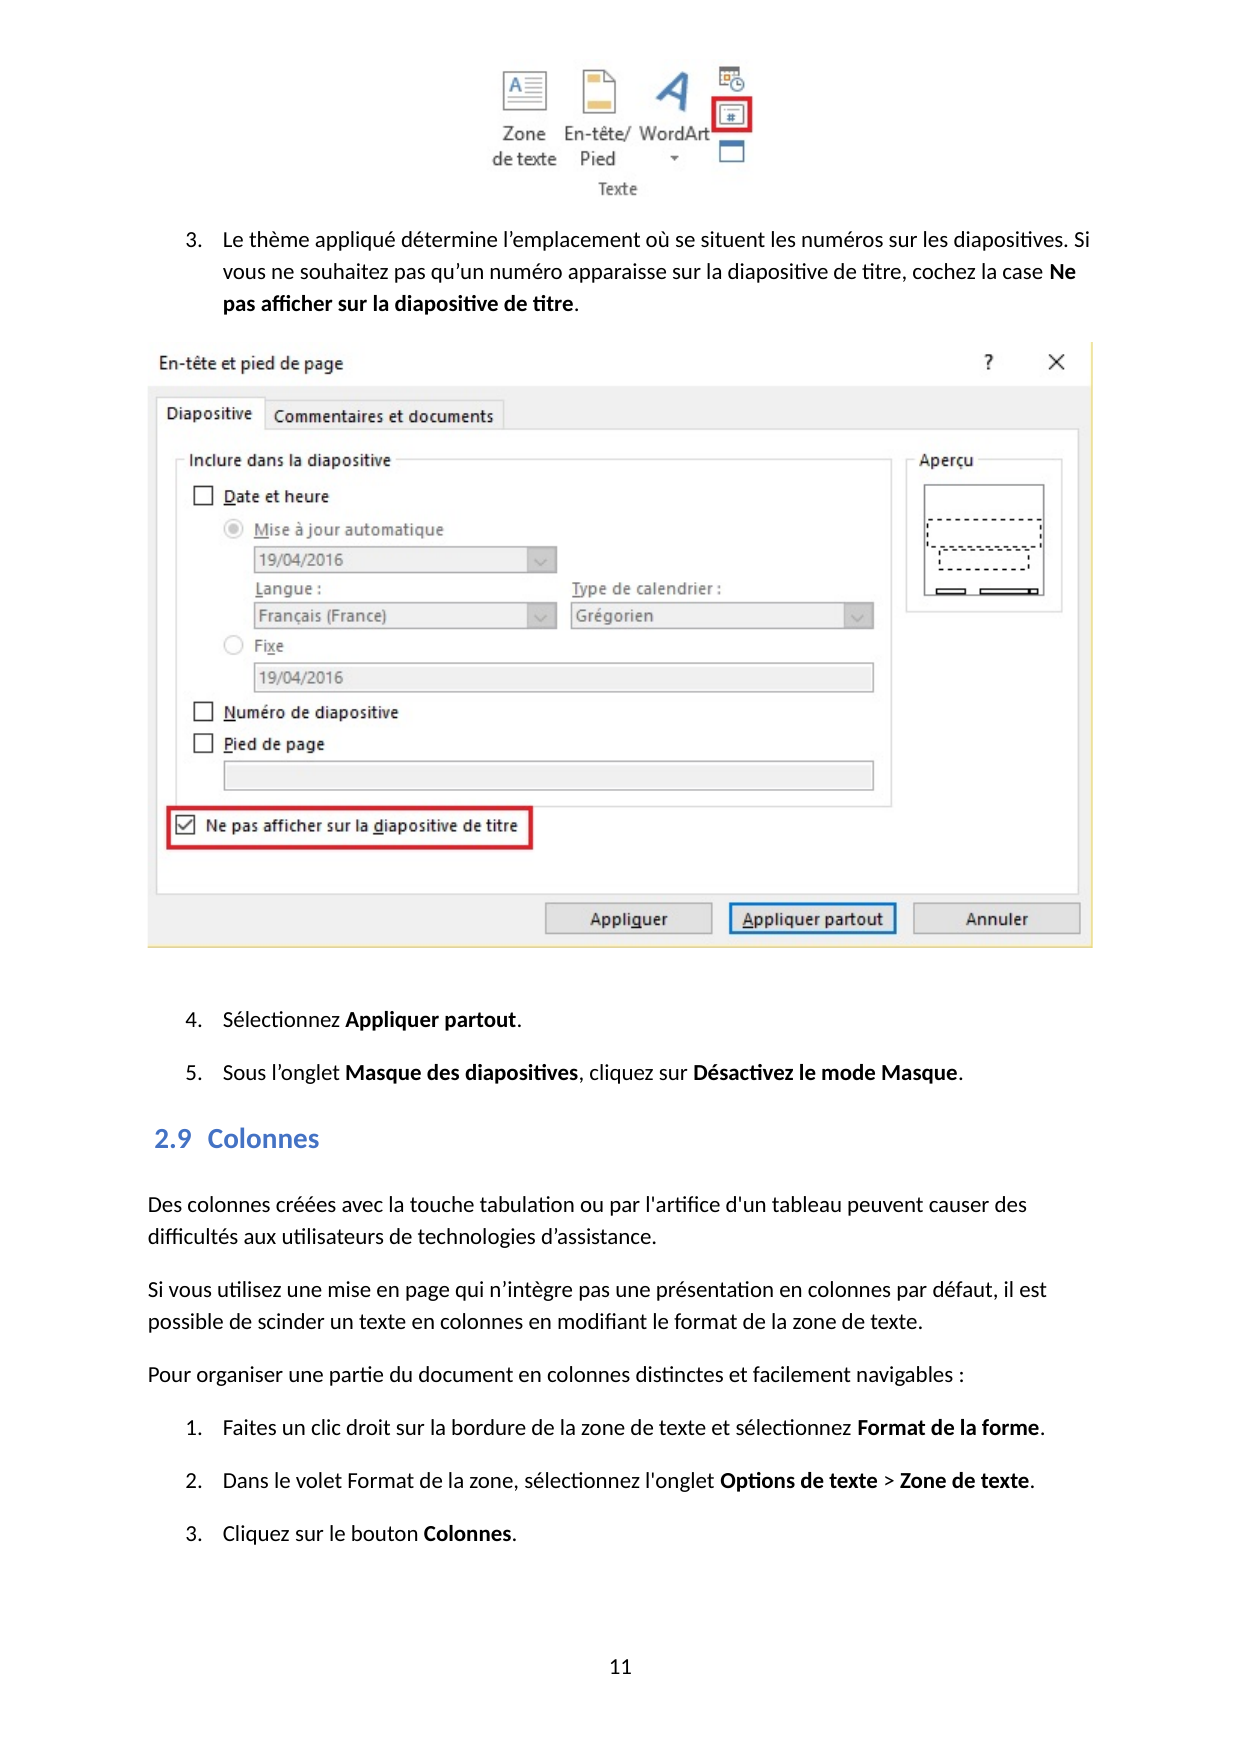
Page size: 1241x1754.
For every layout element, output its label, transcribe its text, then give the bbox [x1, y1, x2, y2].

list Dans le volet Format de la zone, sélectionnez l'onglet Options de texte > Zone de texte. [185, 1466, 1093, 1494]
list Cliquez sur le bouton Colonnes. [185, 1519, 1093, 1547]
list Sous l’onglet Masque des diapositives, cliquez sur Désactivez le mode Masque. [185, 1058, 1093, 1086]
text Si vous utilisez une mise en page qui n’intègre pas une présentation en colonnes par défaut, il est possible de scinder un texte en colonnes en modifiant le format de la zone de texte. [148, 1275, 1093, 1335]
picture [486, 59, 754, 200]
text Des colonnes créées avec la touche tabulation ou par l'artifice d'un tableau peuvent causer des difficultés aux utilisateurs de technologies d’assistance. [148, 1190, 1093, 1250]
subtitle Colonnes [148, 1120, 1093, 1155]
text Pour organiser une partie du document en colonnes distinctes et facilement navigables : [148, 1360, 1093, 1388]
list Faites un clic droit sur la bordure de la zone de texte et sélectionnez Format de la forme. [185, 1413, 1093, 1441]
list Le thème appliqué détermine l’emplacement où se situent les numéros sur les diapositives. Si vous ne souhaitez pas qu’un numéro apparaisse sur la diapositive de titre, cochez la case Ne pas afficher sur la diapositive de titre. [185, 225, 1093, 317]
picture [147, 342, 1093, 948]
list Sélectionnez Appliquer partout. [185, 1005, 1093, 1033]
